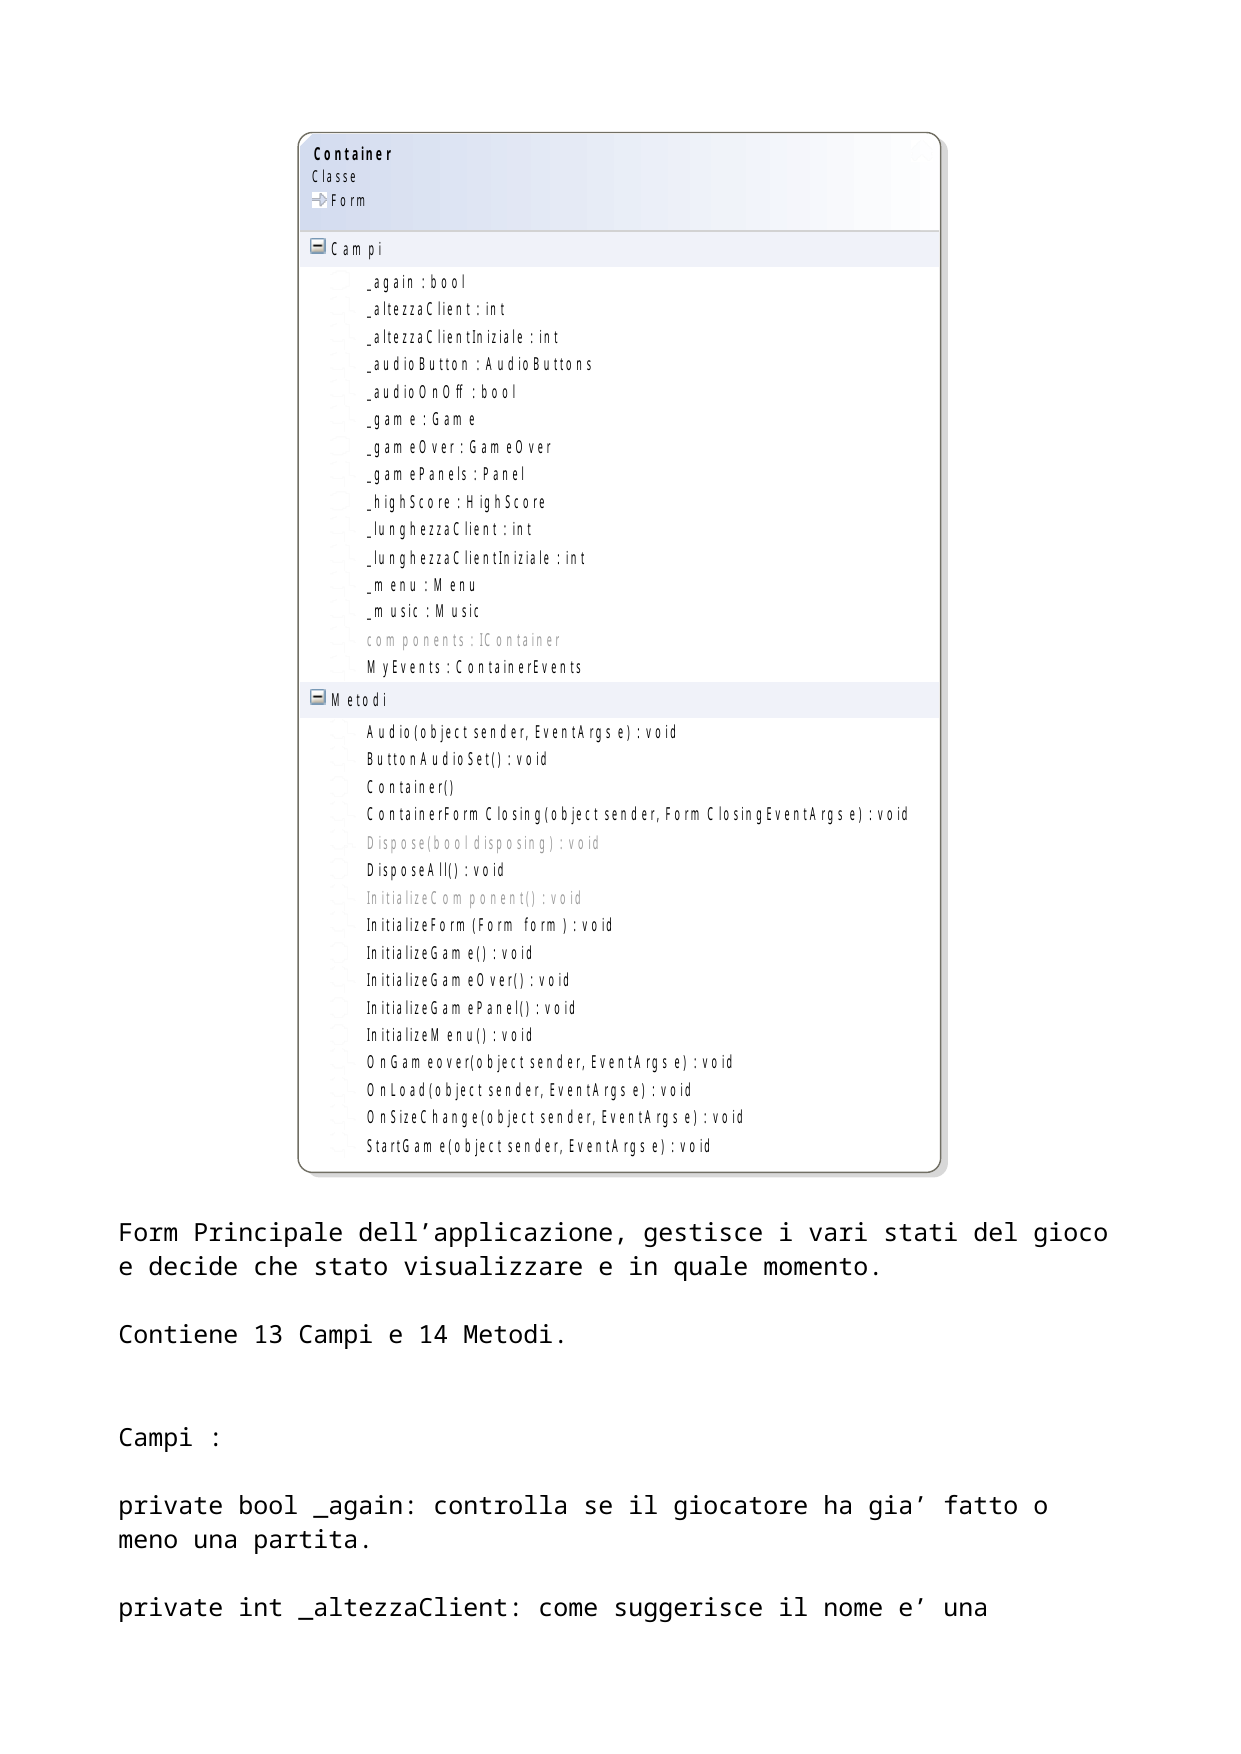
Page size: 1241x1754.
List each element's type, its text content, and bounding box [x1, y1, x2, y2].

text Contiene 13 Campi e 14 Metodi. [118, 1317, 1122, 1351]
text Form Principale dell’applicazione, gestisce i vari stati del gioco e decide che stato visualizzare e in quale momento. [118, 1215, 1122, 1283]
text private int _altezzaClient: come suggerisce il nome e’ una [118, 1589, 1122, 1623]
text private bool _again: controlla se il giocatore ha gia’ fatto o meno una partita. [118, 1487, 1122, 1555]
text Campi : [118, 1419, 1122, 1453]
